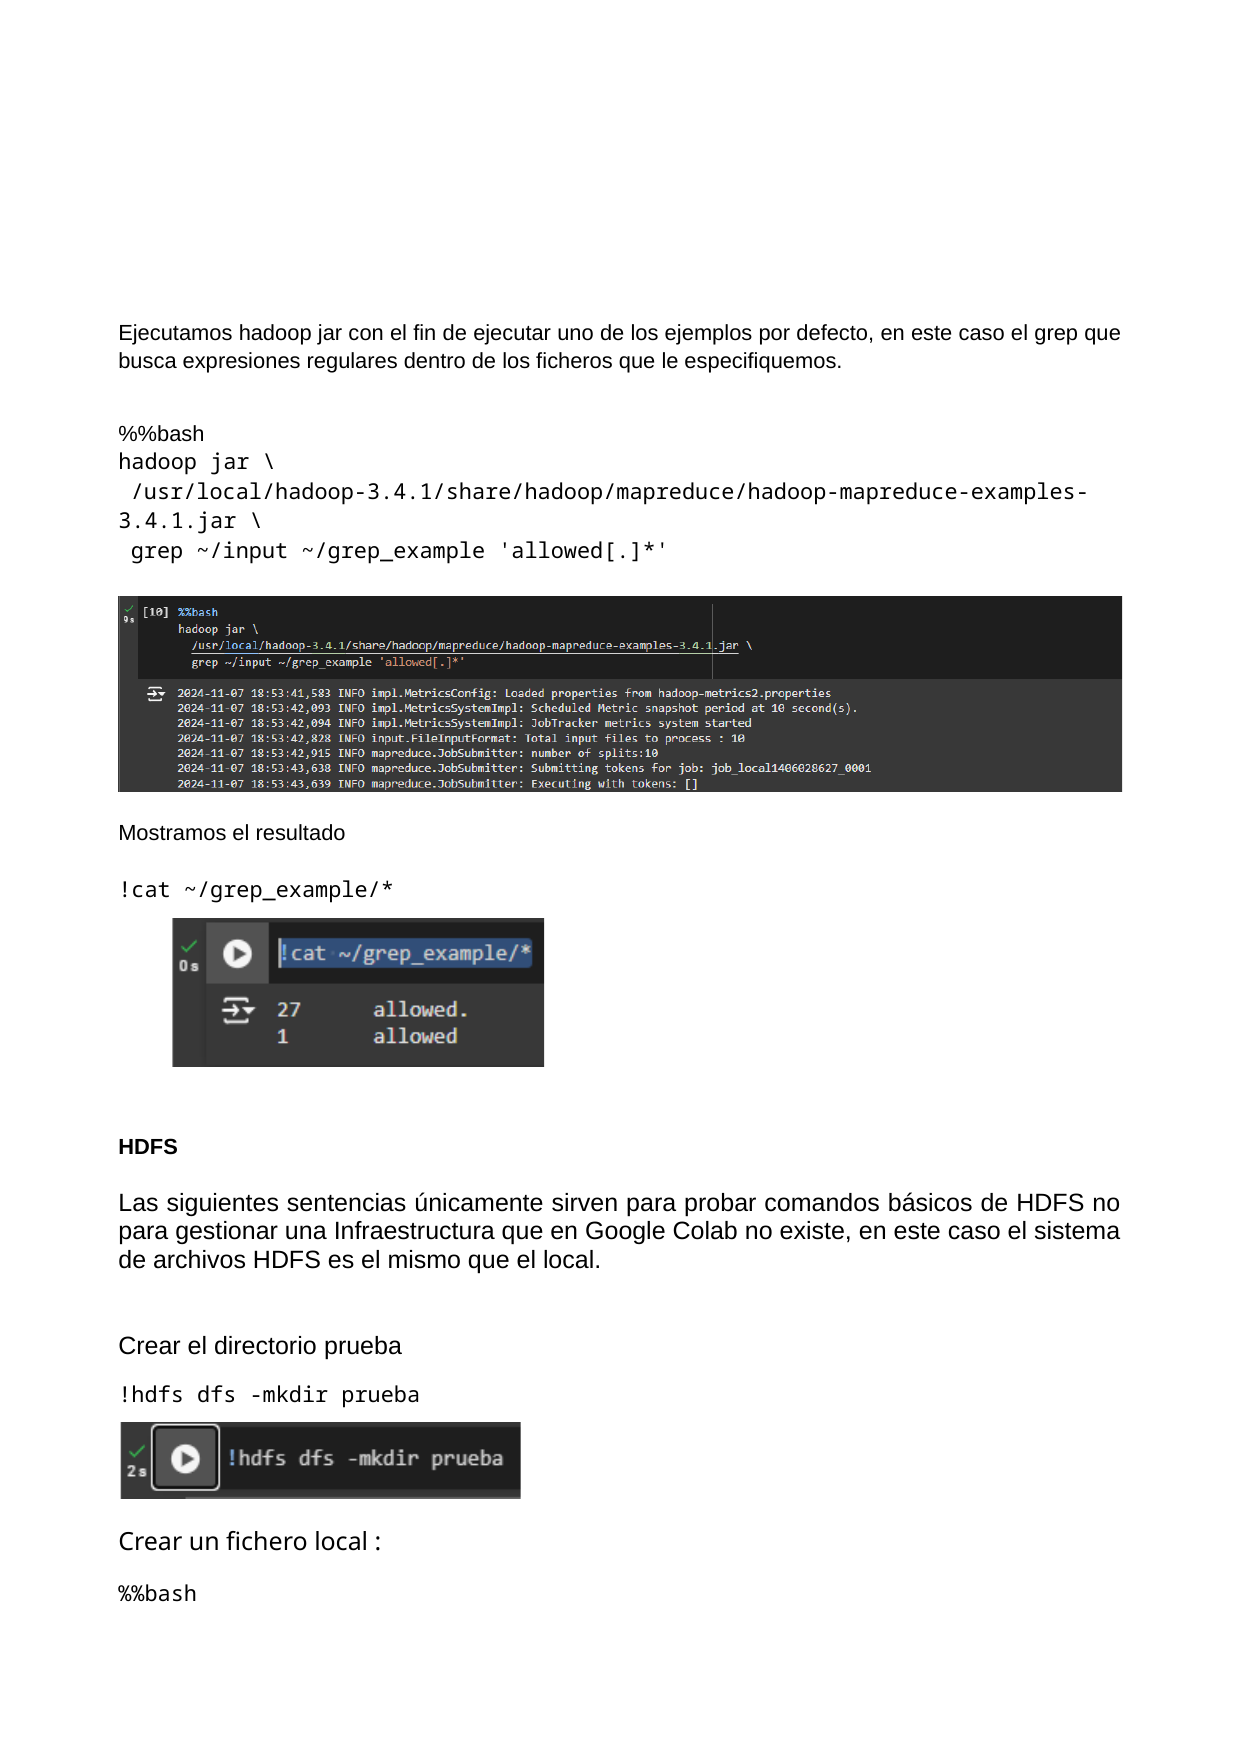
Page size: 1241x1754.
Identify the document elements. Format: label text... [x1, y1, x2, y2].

text Las siguientes sentencias únicamente sirven para probar comandos básicos de HDFS no para gestionar una Infraestructura que en Google Colab no existe, en este caso el sistema de archivos HDFS es el mismo que el local. [118, 1188, 1122, 1274]
picture [120, 1422, 521, 1499]
text HDFS [118, 1134, 1122, 1159]
text Ejecutamos hadoop jar con el fin de ejecutar uno de los ejemplos por defecto, en este caso el grep que busca expresiones regulares dentro de los ficheros que le especifiquemos. [118, 319, 1122, 373]
text Mostramos el resultado [118, 820, 1122, 845]
text !cat ~/grep_example/* [118, 874, 1122, 904]
text %%bash [118, 1577, 1122, 1607]
text Crear el directorio prueba [118, 1331, 1122, 1360]
text !hdfs dfs -mkdir prueba [118, 1379, 1122, 1409]
text hadoop jar \ [118, 446, 1122, 476]
picture [172, 918, 545, 1067]
text /usr/local/hadoop-3.4.1/share/hadoop/mapreduce/hadoop-mapreduce-examples-3.4.1.jar \ [118, 476, 1122, 535]
text Crear un fichero local : [118, 1524, 1122, 1558]
text grep ~/input ~/grep_example 'allowed[.]*' [118, 535, 1122, 565]
text %%bash [118, 421, 1122, 446]
picture [118, 596, 1123, 792]
